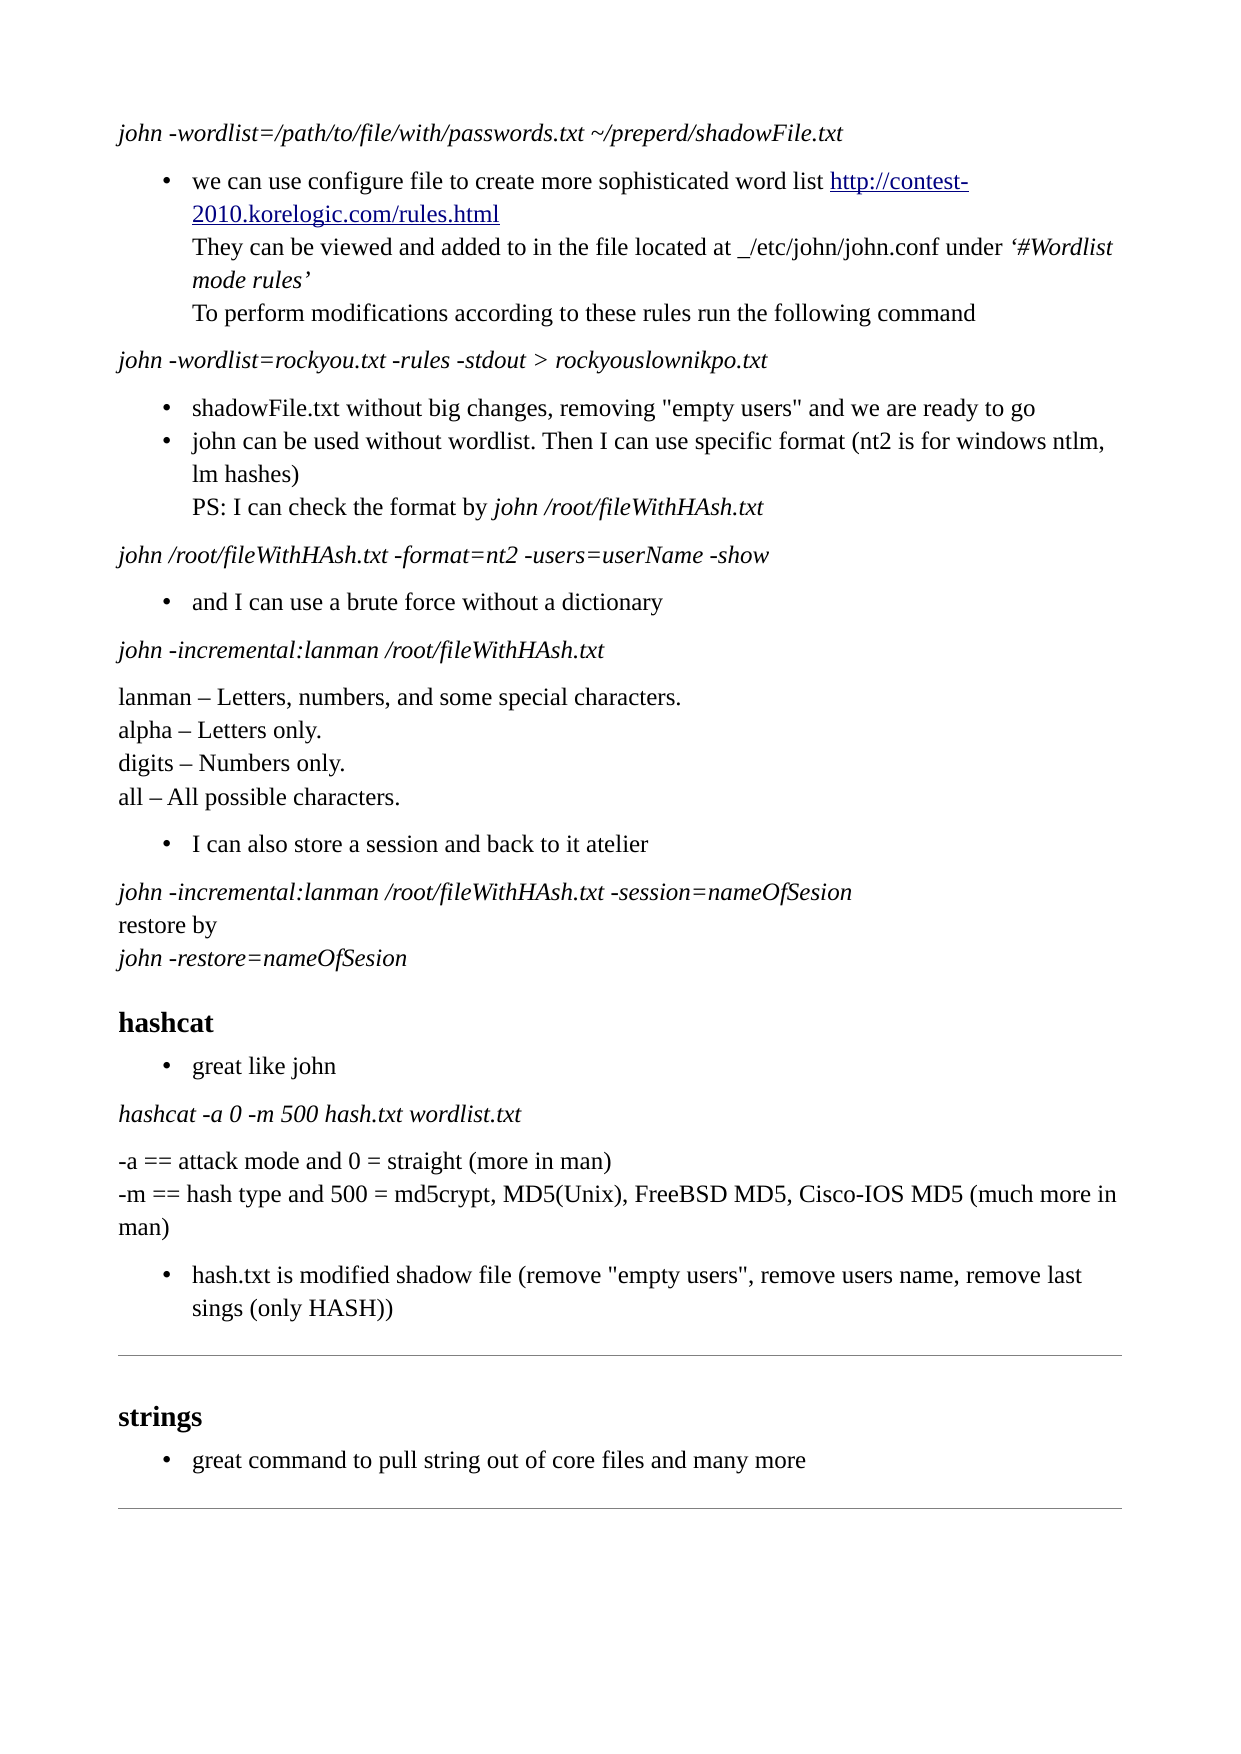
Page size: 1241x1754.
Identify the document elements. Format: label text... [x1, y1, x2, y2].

list great command to pull string out of core files and many more [162, 1445, 1122, 1474]
subtitle hashcat [118, 1005, 1122, 1038]
text john -incremental:lanman /root/fileWithHAsh.txt -session=nameOfSesion restore by john -restore=nameOfSesion [118, 877, 1122, 972]
subtitle strings [118, 1399, 1122, 1433]
text john -incremental:lanman /root/fileWithHAsh.txt [118, 635, 1122, 664]
list john can be used without wordlist. Then I can use specific format (nt2 is for windows ntlm, lm hashes) PS: I can check the format by john /root/fileWithHAsh.txt [162, 426, 1122, 521]
text lanman – Letters, numbers, and some special characters. alpha – Letters only. digits – Numbers only. all – All possible characters. [118, 682, 1122, 810]
list shadowFile.txt without big changes, removing "empty users" and we are ready to go [162, 393, 1122, 422]
text john -wordlist=rockyou.txt -rules -stdout > rockyouslownikpo.txt [118, 345, 1122, 374]
text hashcat -a 0 -m 500 hash.txt wordlist.txt [118, 1099, 1122, 1127]
list hash.txt is modified shadow file (remove "empty users", remove users name, remove last sings (only HASH)) [162, 1260, 1122, 1322]
list we can use configure file to create more sophisticated word list http://contest-2010.korelogic.com/rules.html They can be viewed and added to in the file located at _/etc/john/john.conf under ‘#Wordlist mode rules’ To perform modifications according to these rules run the following command [162, 166, 1122, 327]
list and I can use a brute force without a dictionary [162, 587, 1122, 616]
text john /root/fileWithHAsh.txt -format=nt2 -users=userName -show [118, 540, 1122, 568]
list great like john [162, 1051, 1122, 1080]
list I can also store a session and back to it atelier [162, 829, 1122, 858]
text john -wordlist=/path/to/file/with/passwords.txt ~/preperd/shadowFile.txt [118, 118, 1122, 147]
text -a == attack mode and 0 = straight (more in man) -m == hash type and 500 = md5crypt, MD5(Unix), FreeBSD MD5, Cisco-IOS MD5 (much more in man) [118, 1146, 1122, 1241]
